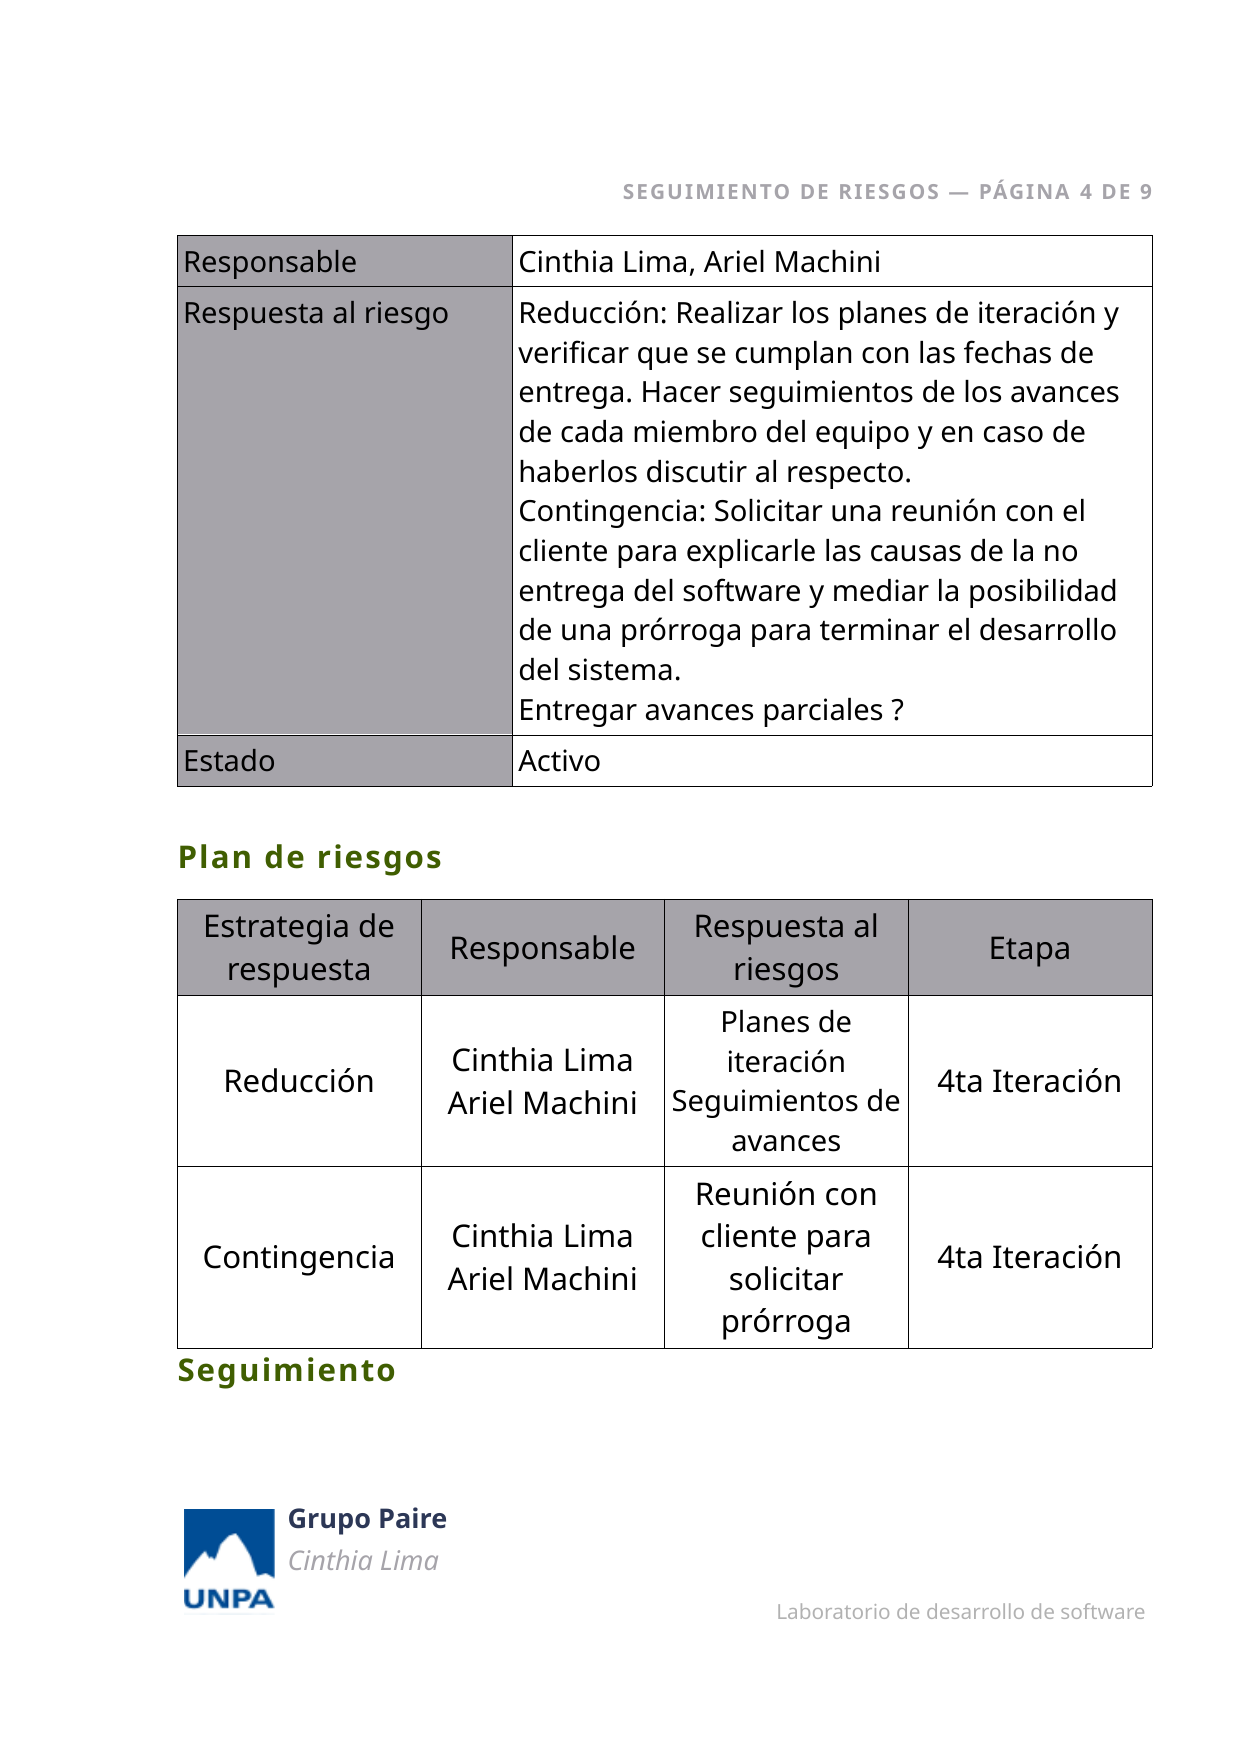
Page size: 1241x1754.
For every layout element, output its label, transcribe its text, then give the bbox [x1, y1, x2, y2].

table_cell Activo [513, 736, 1152, 786]
table_cell Contingencia [178, 1167, 421, 1348]
table_cell Reducción: Realizar los planes de iteración y verificar que se cumplan con las fechas de entrega. Hacer seguimientos de los avances de cada miembro del equipo y en caso de haberlos discutir al respecto. Contingencia: Solicitar una reunión con el cliente para explicarle las causas de la no entrega del software y mediar la posibilidad de una prórroga para terminar el desarrollo del sistema. Entregar avances parciales ? [513, 287, 1152, 734]
table_header Responsable [422, 900, 664, 995]
text Seguimiento [177, 1349, 1152, 1390]
table_cell Respuesta al riesgo [178, 287, 512, 734]
table_header Estrategia de respuesta [178, 900, 421, 995]
table_cell Reunión con cliente para solicitar prórroga [665, 1167, 908, 1348]
table_cell Cinthia Lima Ariel Machini [422, 1167, 664, 1348]
table_cell Reducción [178, 996, 421, 1166]
text Plan de riesgos [177, 835, 1152, 877]
table_cell Planes de iteración Seguimientos de avances [665, 996, 908, 1166]
table_header Respuesta al riesgos [665, 900, 908, 995]
table_cell 4ta Iteración [909, 1167, 1152, 1348]
picture [184, 1509, 275, 1615]
table_header Etapa [909, 900, 1152, 995]
table_cell 4ta Iteración [909, 996, 1152, 1166]
table_cell Estado [178, 736, 512, 786]
table_cell Cinthia Lima, Ariel Machini [513, 236, 1152, 286]
table_cell Responsable [178, 236, 512, 286]
table_cell Cinthia Lima Ariel Machini [422, 996, 664, 1166]
